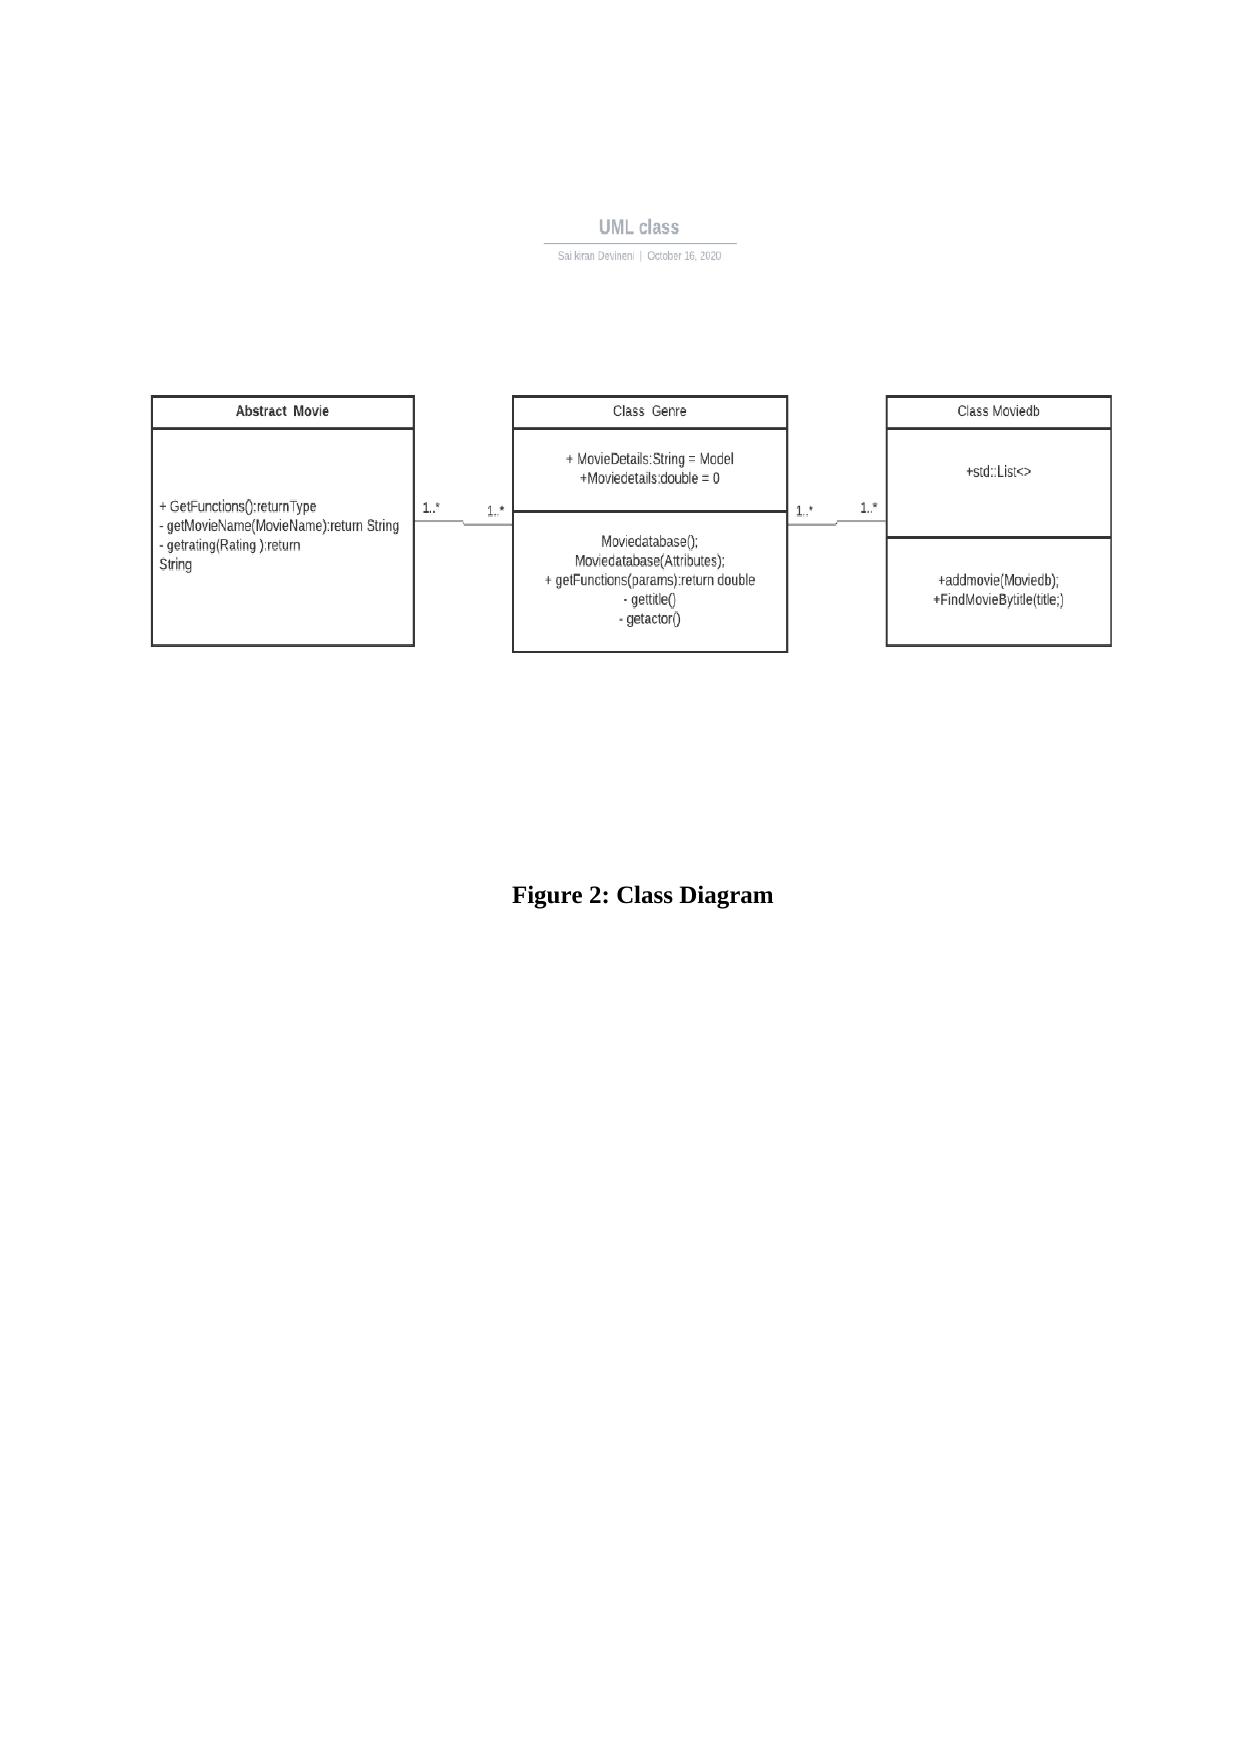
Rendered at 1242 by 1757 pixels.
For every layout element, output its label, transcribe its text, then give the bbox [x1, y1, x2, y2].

picture [89, 188, 1185, 881]
text Figure 2: Class Diagram [89, 881, 1158, 909]
